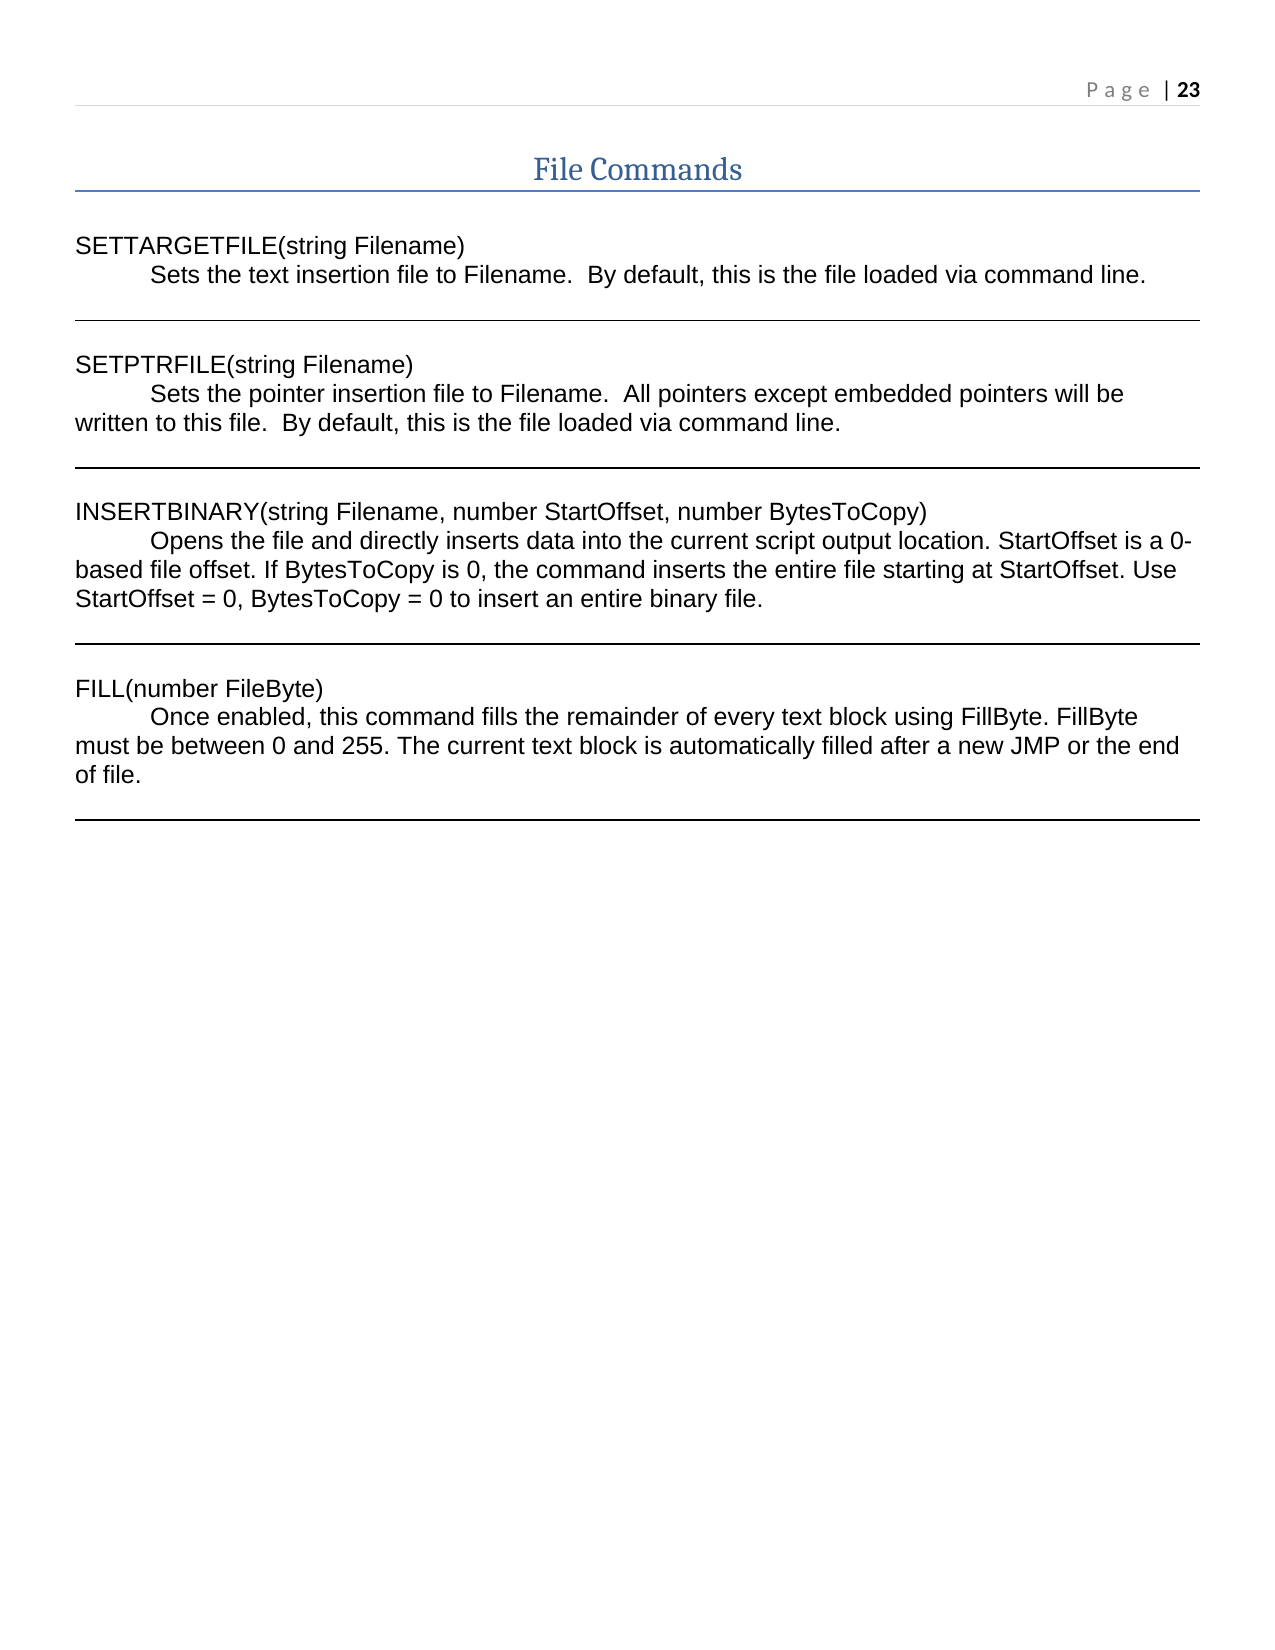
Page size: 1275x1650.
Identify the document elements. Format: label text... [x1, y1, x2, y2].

subtitle File Commands [75, 150, 1200, 190]
text Opens the file and directly inserts data into the current script output location. StartOffset is a 0-based file offset. If BytesToCopy is 0, the command inserts the entire file starting at StartOffset. Use StartOffset = 0, BytesToCopy = 0 to insert an entire binary file. [75, 526, 1200, 612]
text Sets the text insertion file to Filename. By default, this is the file loaded via command line. [75, 260, 1200, 289]
text SETPTRFILE(string Filename) [75, 350, 1200, 379]
text Once enabled, this command fills the remainder of every text block using FillByte. FillByte must be between 0 and 255. The current text block is automatically filled after a new JMP or the end of file. [75, 702, 1200, 788]
text Sets the pointer insertion file to Filename. All pointers except embedded pointers will be written to this file. By default, this is the file loaded via command line. [75, 379, 1200, 436]
text SETTARGETFILE(string Filename) [75, 231, 1200, 260]
text FILL(number FileByte) [75, 673, 1200, 702]
text INSERTBINARY(string Filename, number StartOffset, number BytesToCopy) [75, 497, 1200, 526]
